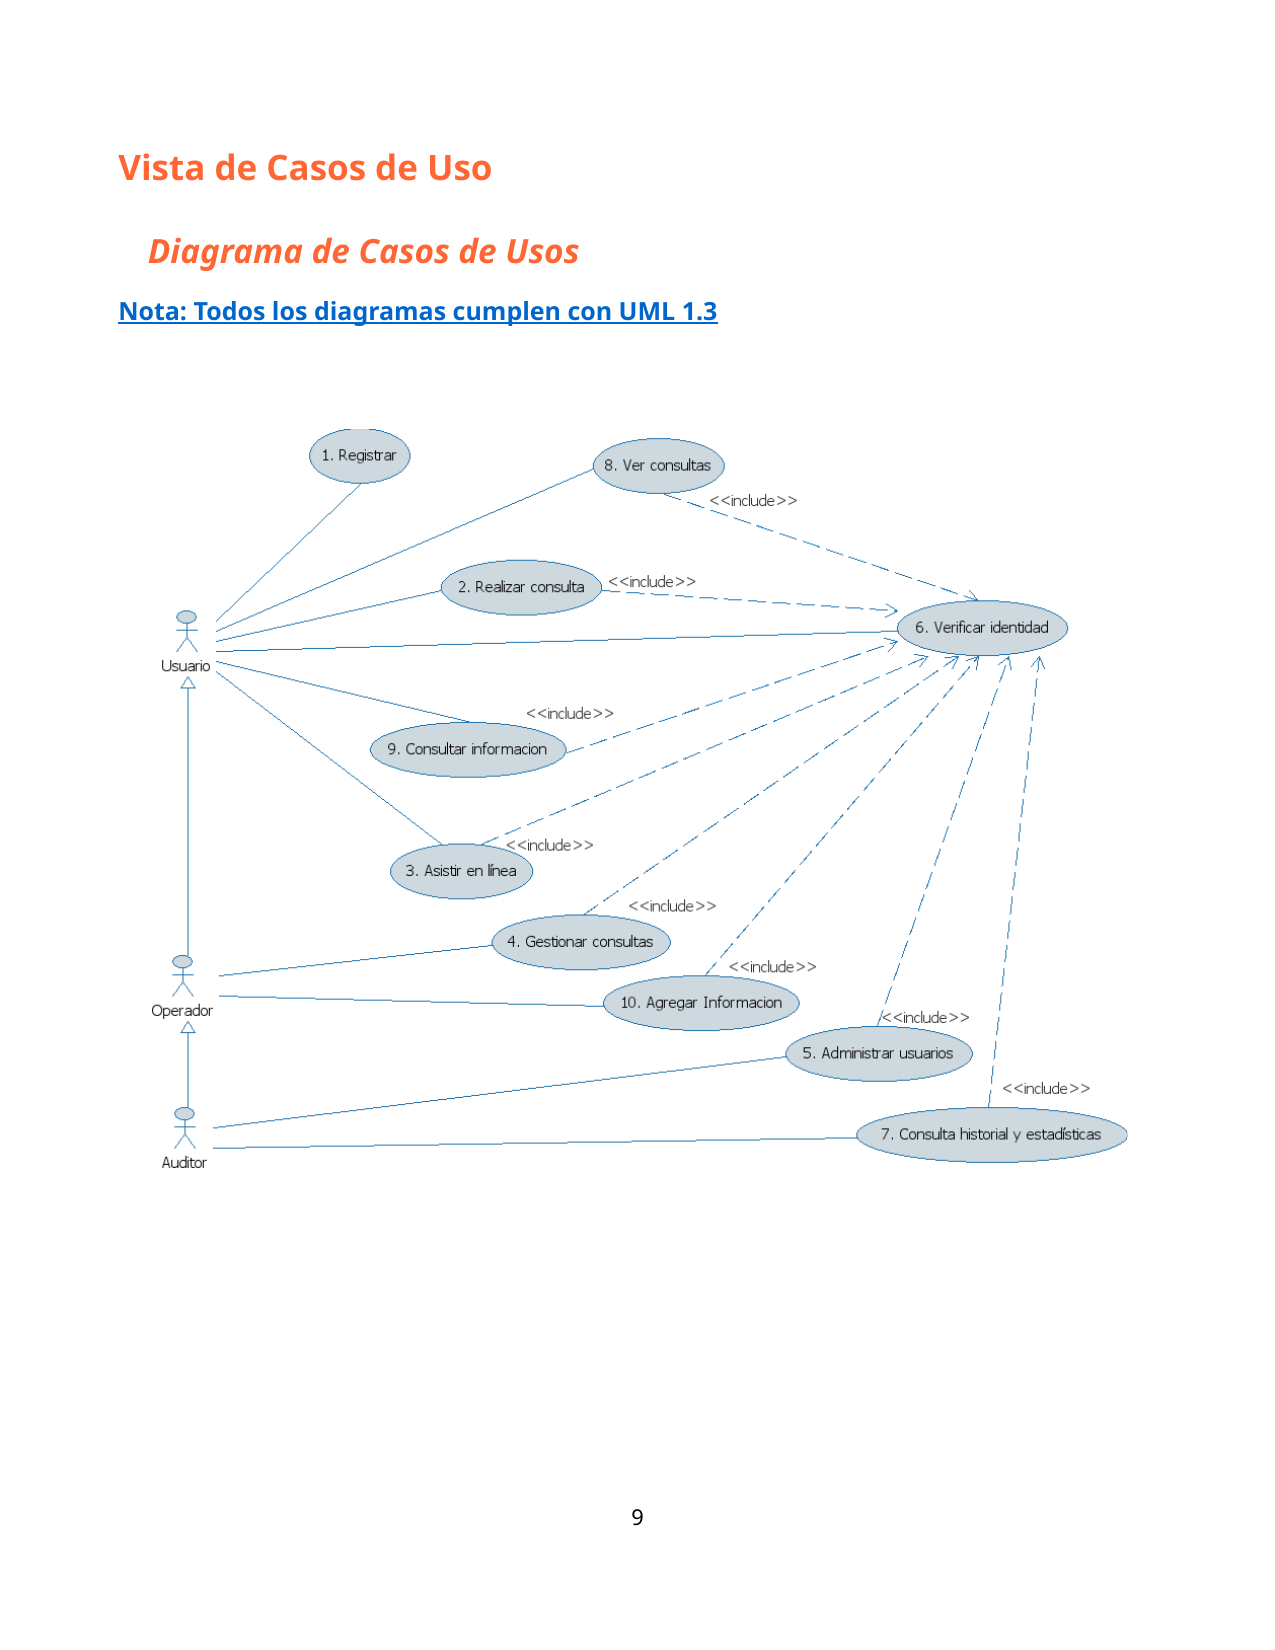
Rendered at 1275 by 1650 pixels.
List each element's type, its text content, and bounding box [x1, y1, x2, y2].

subtitle Diagrama de Casos de Usos [148, 228, 1157, 274]
text Nota: Todos los diagramas cumplen con UML 1.3 [118, 293, 1157, 327]
subtitle Vista de Casos de Uso [118, 143, 1157, 191]
picture [147, 429, 1128, 1173]
